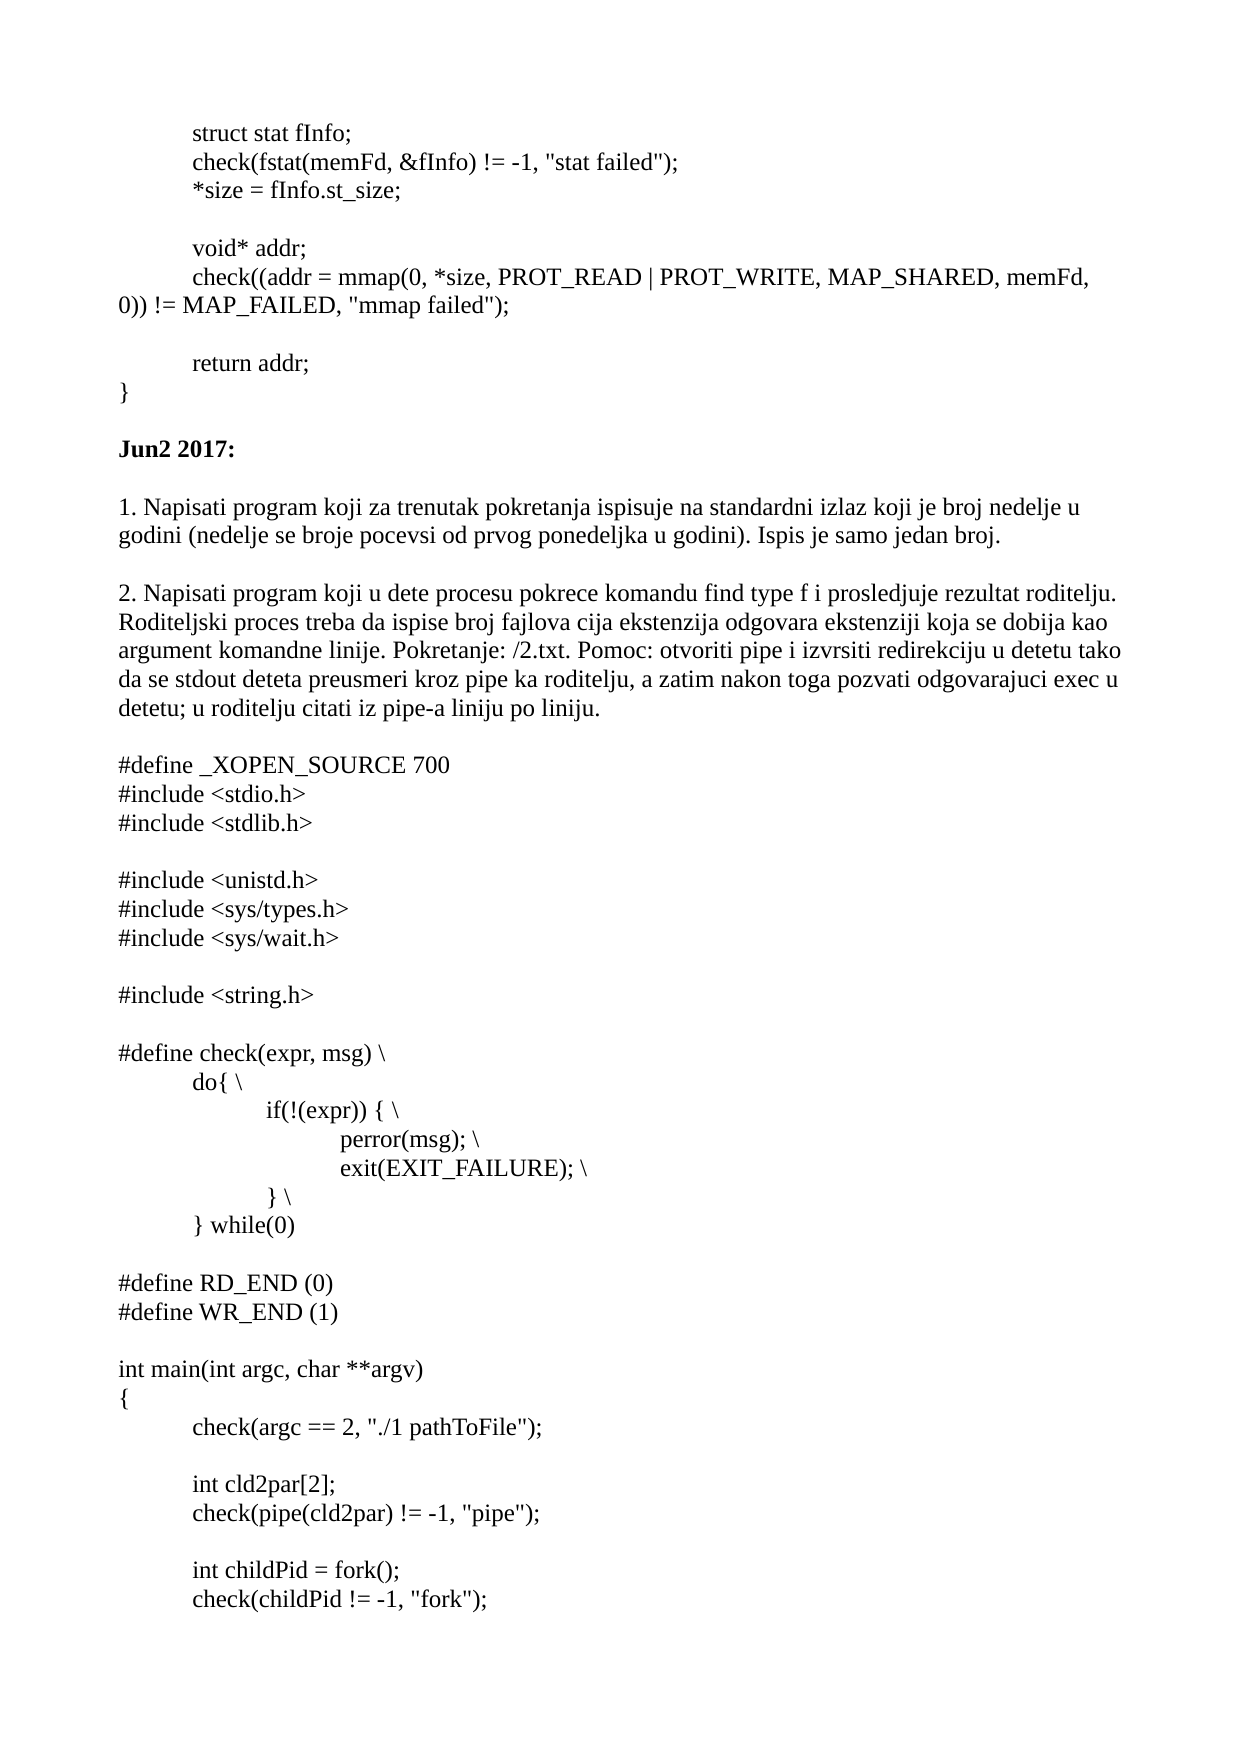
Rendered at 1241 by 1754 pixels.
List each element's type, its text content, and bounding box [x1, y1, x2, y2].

text } [118, 377, 1122, 406]
text #include <sys/wait.h> [118, 923, 1122, 952]
text 2. Napisati program koji u dete procesu pokrece komandu find type f i prosledjuje rezultat roditelju. Roditeljski proces treba da ispise broj fajlova cija ekstenzija odgovara ekstenziji koja se dobija kao argument komandne linije. Pokretanje: /2.txt. Pomoc: otvoriti pipe i izvrsiti redirekciju u detetu tako da se stdout deteta preusmeri kroz pipe ka roditelju, a zatim nakon toga pozvati odgovarajuci exec u detetu; u roditelju citati iz pipe-a liniju po liniju. [118, 578, 1122, 722]
text do{ \ [118, 1067, 1122, 1096]
text { [118, 1383, 1122, 1412]
text #define check(expr, msg) \ [118, 1038, 1122, 1067]
text #include <sys/types.h> [118, 894, 1122, 923]
text #include <string.h> [118, 981, 1122, 1009]
text int childPid = fork(); [118, 1556, 1122, 1584]
text int cld2par[2]; [118, 1469, 1122, 1498]
text 1. Napisati program koji za trenutak pokretanja ispisuje na standardni izlaz koji je broj nedelje u godini (nedelje se broje pocevsi od prvog ponedeljka u godini). Ispis je samo jedan broj. [118, 492, 1122, 549]
text #include <stdio.h> [118, 779, 1122, 808]
text check(pipe(cld2par) != -1, "pipe"); [118, 1498, 1122, 1527]
text exit(EXIT_FAILURE); \ [118, 1153, 1122, 1182]
text perror(msg); \ [118, 1124, 1122, 1153]
text #include <unistd.h> [118, 866, 1122, 894]
text *size = fInfo.st_size; [118, 176, 1122, 204]
text if(!(expr)) { \ [118, 1096, 1122, 1124]
text Jun2 2017: [118, 434, 1122, 463]
text #define RD_END (0) [118, 1268, 1122, 1297]
text check(argc == 2, "./1 pathToFile"); [118, 1412, 1122, 1441]
text check(fstat(memFd, &fInfo) != -1, "stat failed"); [118, 147, 1122, 176]
text #define WR_END (1) [118, 1297, 1122, 1326]
text return addr; [118, 348, 1122, 377]
text #include <stdlib.h> [118, 808, 1122, 837]
text void* addr; [118, 233, 1122, 262]
text check(childPid != -1, "fork"); [118, 1584, 1122, 1613]
text } while(0) [118, 1211, 1122, 1239]
text int main(int argc, char **argv) [118, 1354, 1122, 1383]
text } \ [118, 1182, 1122, 1211]
text #define _XOPEN_SOURCE 700 [118, 751, 1122, 779]
text check((addr = mmap(0, *size, PROT_READ | PROT_WRITE, MAP_SHARED, memFd, 0)) != MAP_FAILED, "mmap failed"); [118, 262, 1122, 319]
text struct stat fInfo; [118, 118, 1122, 147]
